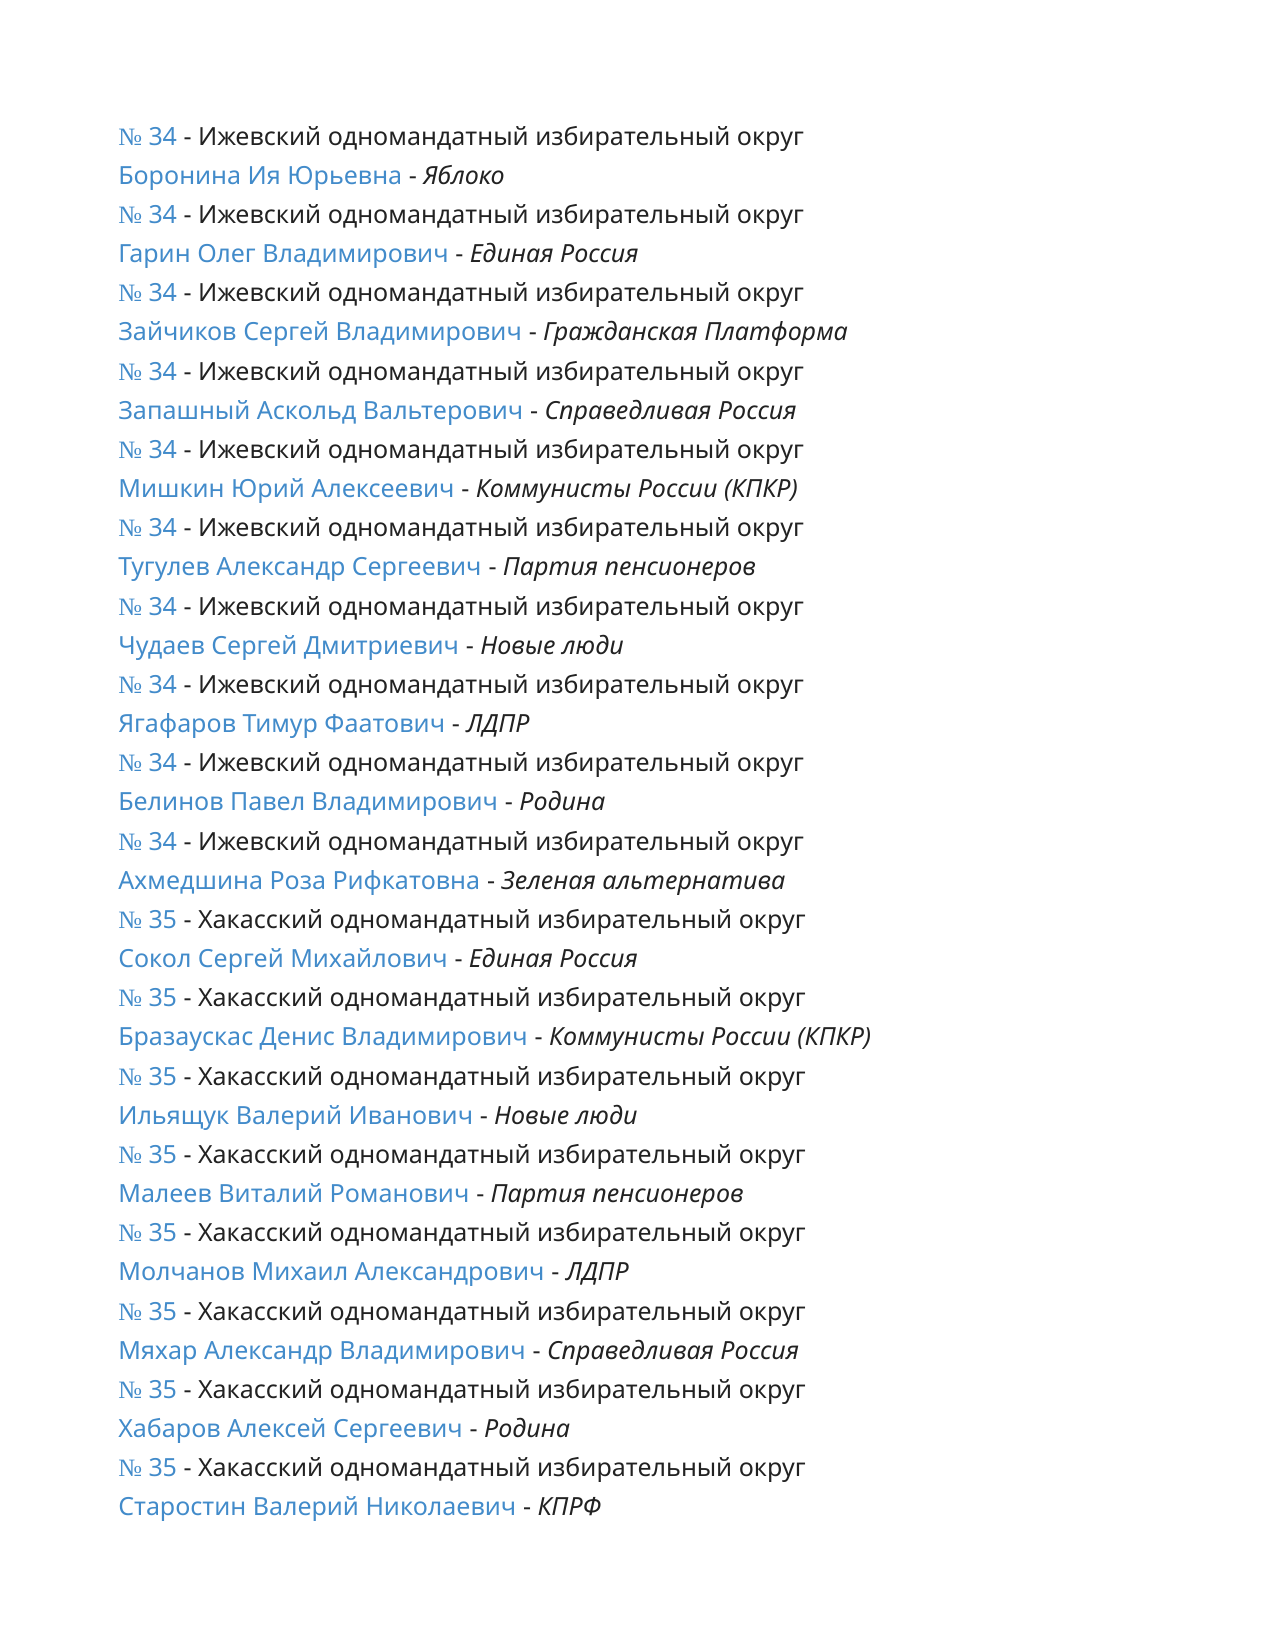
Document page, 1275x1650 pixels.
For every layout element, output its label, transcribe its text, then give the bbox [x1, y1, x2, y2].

text № 35 - Хакасский одномандатный избирательный округ [118, 901, 1157, 936]
text № 34 - Ижевский одномандатный избирательный округ [118, 823, 1157, 857]
text Мишкин Юрий Алексеевич - Коммунисты России (КПКР) [118, 471, 1157, 505]
text № 34 - Ижевский одномандатный избирательный округ [118, 196, 1157, 231]
text № 35 - Хакасский одномандатный избирательный округ [118, 1371, 1157, 1406]
text № 35 - Хакасский одномандатный избирательный округ [118, 1136, 1157, 1171]
text № 34 - Ижевский одномандатный избирательный округ [118, 745, 1157, 779]
text Чудаев Сергей Дмитриевич - Новые люди [118, 627, 1157, 661]
text № 34 - Ижевский одномандатный избирательный округ [118, 510, 1157, 544]
text № 34 - Ижевский одномандатный избирательный округ [118, 431, 1157, 466]
text № 35 - Хакасский одномандатный избирательный округ [118, 1058, 1157, 1092]
text Старостин Валерий Николаевич - КПРФ [118, 1489, 1157, 1523]
text № 34 - Ижевский одномандатный избирательный округ [118, 588, 1157, 622]
text № 35 - Хакасский одномандатный избирательный округ [118, 1293, 1157, 1327]
text Гарин Олег Владимирович - Единая Россия [118, 236, 1157, 270]
text Зайчиков Сергей Владимирович - Гражданская Платформа [118, 314, 1157, 348]
text Малеев Виталий Романович - Партия пенсионеров [118, 1176, 1157, 1210]
text Боронина Ия Юрьевна - Яблоко [118, 157, 1157, 191]
text № 34 - Ижевский одномандатный избирательный округ [118, 353, 1157, 387]
text Мяхар Александр Владимирович - Справедливая Россия [118, 1332, 1157, 1366]
text Молчанов Михаил Александрович - ЛДПР [118, 1254, 1157, 1288]
text № 35 - Хакасский одномандатный избирательный округ [118, 980, 1157, 1014]
text № 35 - Хакасский одномандатный избирательный округ [118, 1215, 1157, 1249]
text Сокол Сергей Михайлович - Единая Россия [118, 941, 1157, 975]
text Бразаускас Денис Владимирович - Коммунисты России (КПКР) [118, 1019, 1157, 1053]
text Ахмедшина Роза Рифкатовна - Зеленая альтернатива [118, 862, 1157, 896]
text Ильящук Валерий Иванович - Новые люди [118, 1097, 1157, 1131]
text № 34 - Ижевский одномандатный избирательный округ [118, 275, 1157, 309]
text № 34 - Ижевский одномандатный избирательный округ [118, 118, 1157, 152]
text Хабаров Алексей Сергеевич - Родина [118, 1411, 1157, 1445]
text № 35 - Хакасский одномандатный избирательный округ [118, 1450, 1157, 1484]
text Запашный Аскольд Вальтерович - Справедливая Россия [118, 392, 1157, 426]
text Тугулев Александр Сергеевич - Партия пенсионеров [118, 549, 1157, 583]
text Ягафаров Тимур Фаатович - ЛДПР [118, 706, 1157, 740]
text № 34 - Ижевский одномандатный избирательный округ [118, 666, 1157, 701]
text Белинов Павел Владимирович - Родина [118, 784, 1157, 818]
